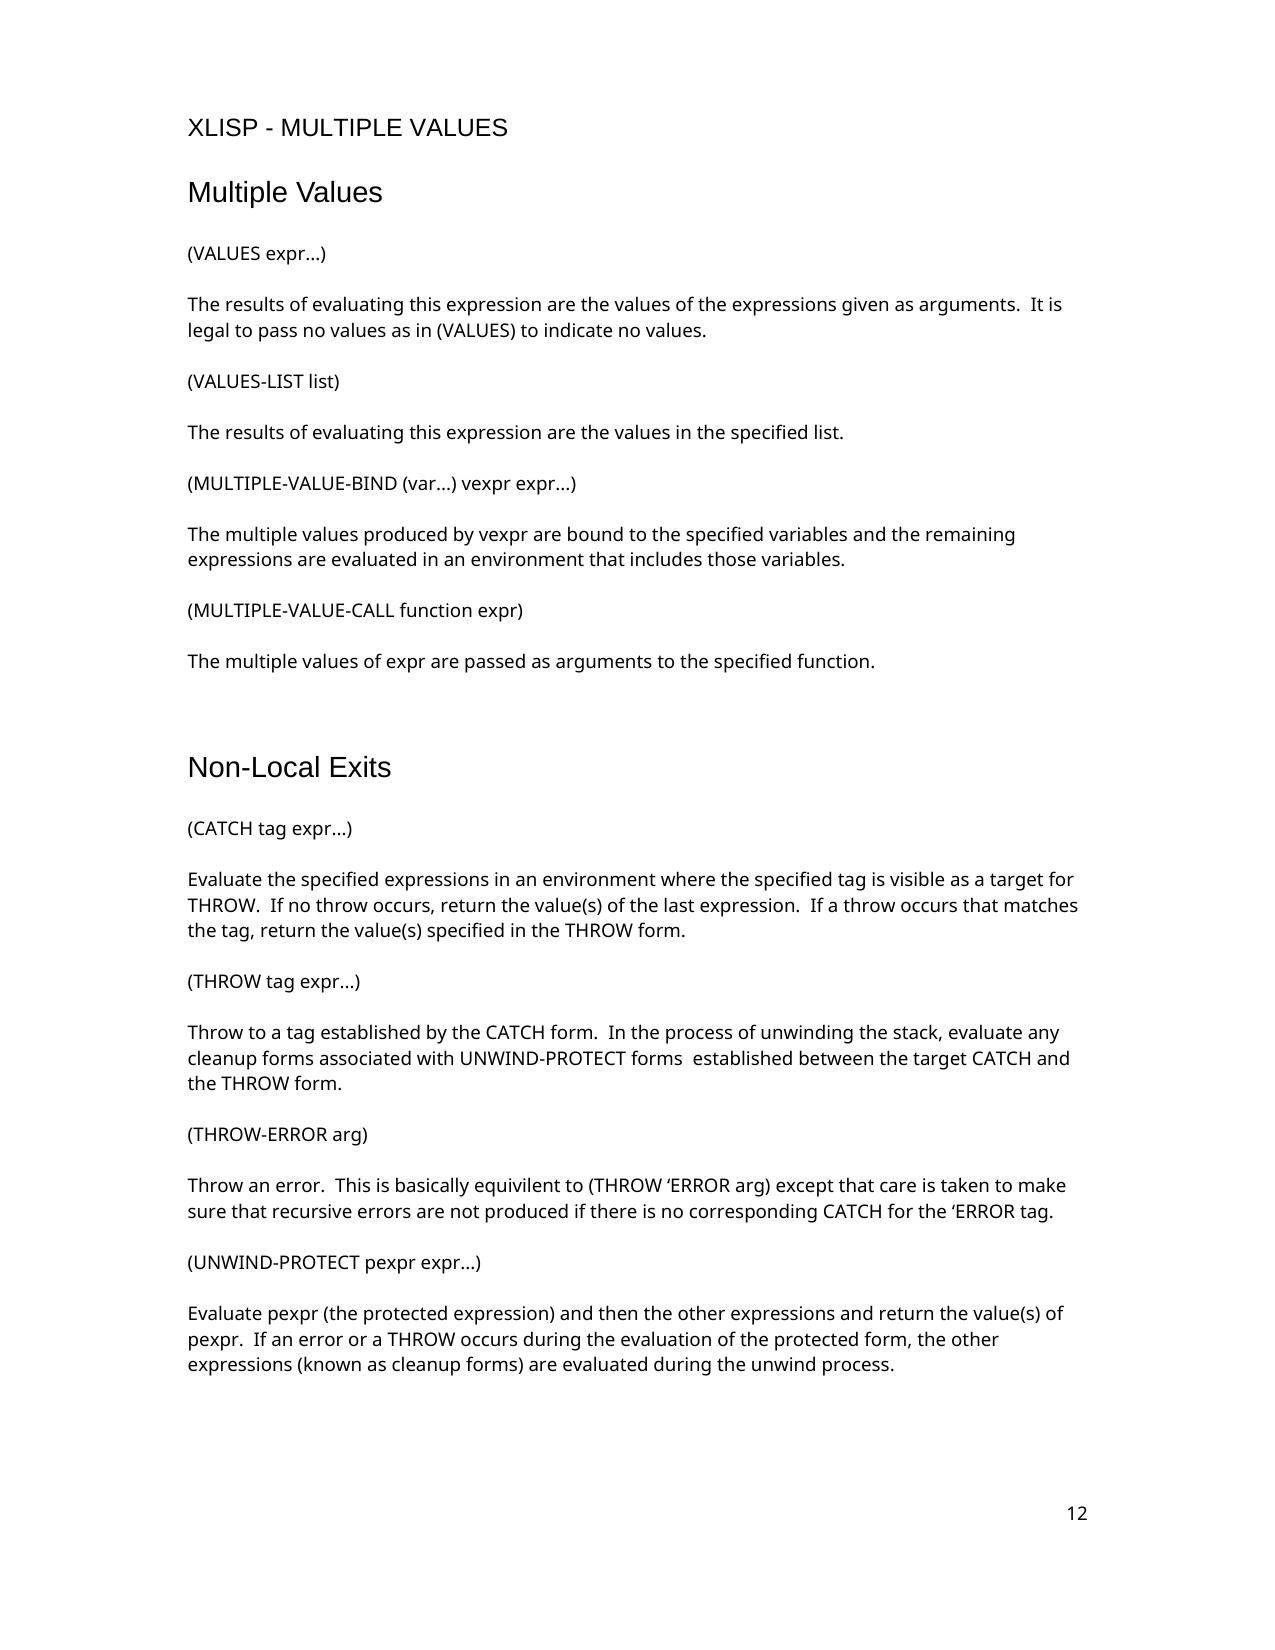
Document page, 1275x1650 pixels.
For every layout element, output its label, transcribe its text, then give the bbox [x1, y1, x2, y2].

text The results of evaluating this expression are the values in the specified list. [187, 419, 1087, 444]
text (VALUES-LIST list) [187, 368, 1087, 393]
text (MULTIPLE-VALUE-BIND (var...) vexpr expr...) [187, 470, 1087, 496]
text Throw an error. This is basically equivilent to (THROW ‘ERROR arg) except that care is taken to make sure that recursive errors are not produced if there is no corresponding CATCH for the ‘ERROR tag. [187, 1173, 1087, 1224]
text Throw to a tag established by the CATCH form. In the process of unwinding the stack, evaluate any cleanup forms associated with UNWIND-PROTECT forms established between the target CATCH and the THROW form. [187, 1020, 1087, 1096]
text Evaluate pexpr (the protected expression) and then the other expressions and return the value(s) of pexpr. If an error or a THROW occurs during the evaluation of the protected form, the other expressions (known as cleanup forms) are evaluated during the unwind process. [187, 1300, 1087, 1377]
text The multiple values of expr are passed as arguments to the specified function. [187, 649, 1087, 674]
text Evaluate the specified expressions in an environment where the specified tag is visible as a target for THROW. If no throw occurs, return the value(s) of the last expression. If a throw occurs that matches the tag, return the value(s) specified in the THROW form. [187, 867, 1087, 943]
text The multiple values produced by vexpr are bound to the specified variables and the remaining expressions are evaluated in an environment that includes those variables. [187, 521, 1087, 572]
subtitle Multiple Values [187, 175, 1087, 208]
subtitle Non-Local Exits [187, 750, 1087, 784]
text The results of evaluating this expression are the values of the expressions given as arguments. It is legal to pass no values as in (VALUES) to indicate no values. [187, 291, 1087, 342]
text (THROW tag expr...) [187, 969, 1087, 994]
text (VALUES expr...) [187, 240, 1087, 266]
text (MULTIPLE-VALUE-CALL function expr) [187, 598, 1087, 623]
text (CATCH tag expr...) [187, 816, 1087, 841]
text (THROW-ERROR arg) [187, 1122, 1087, 1147]
text (UNWIND-PROTECT pexpr expr...) [187, 1249, 1087, 1275]
